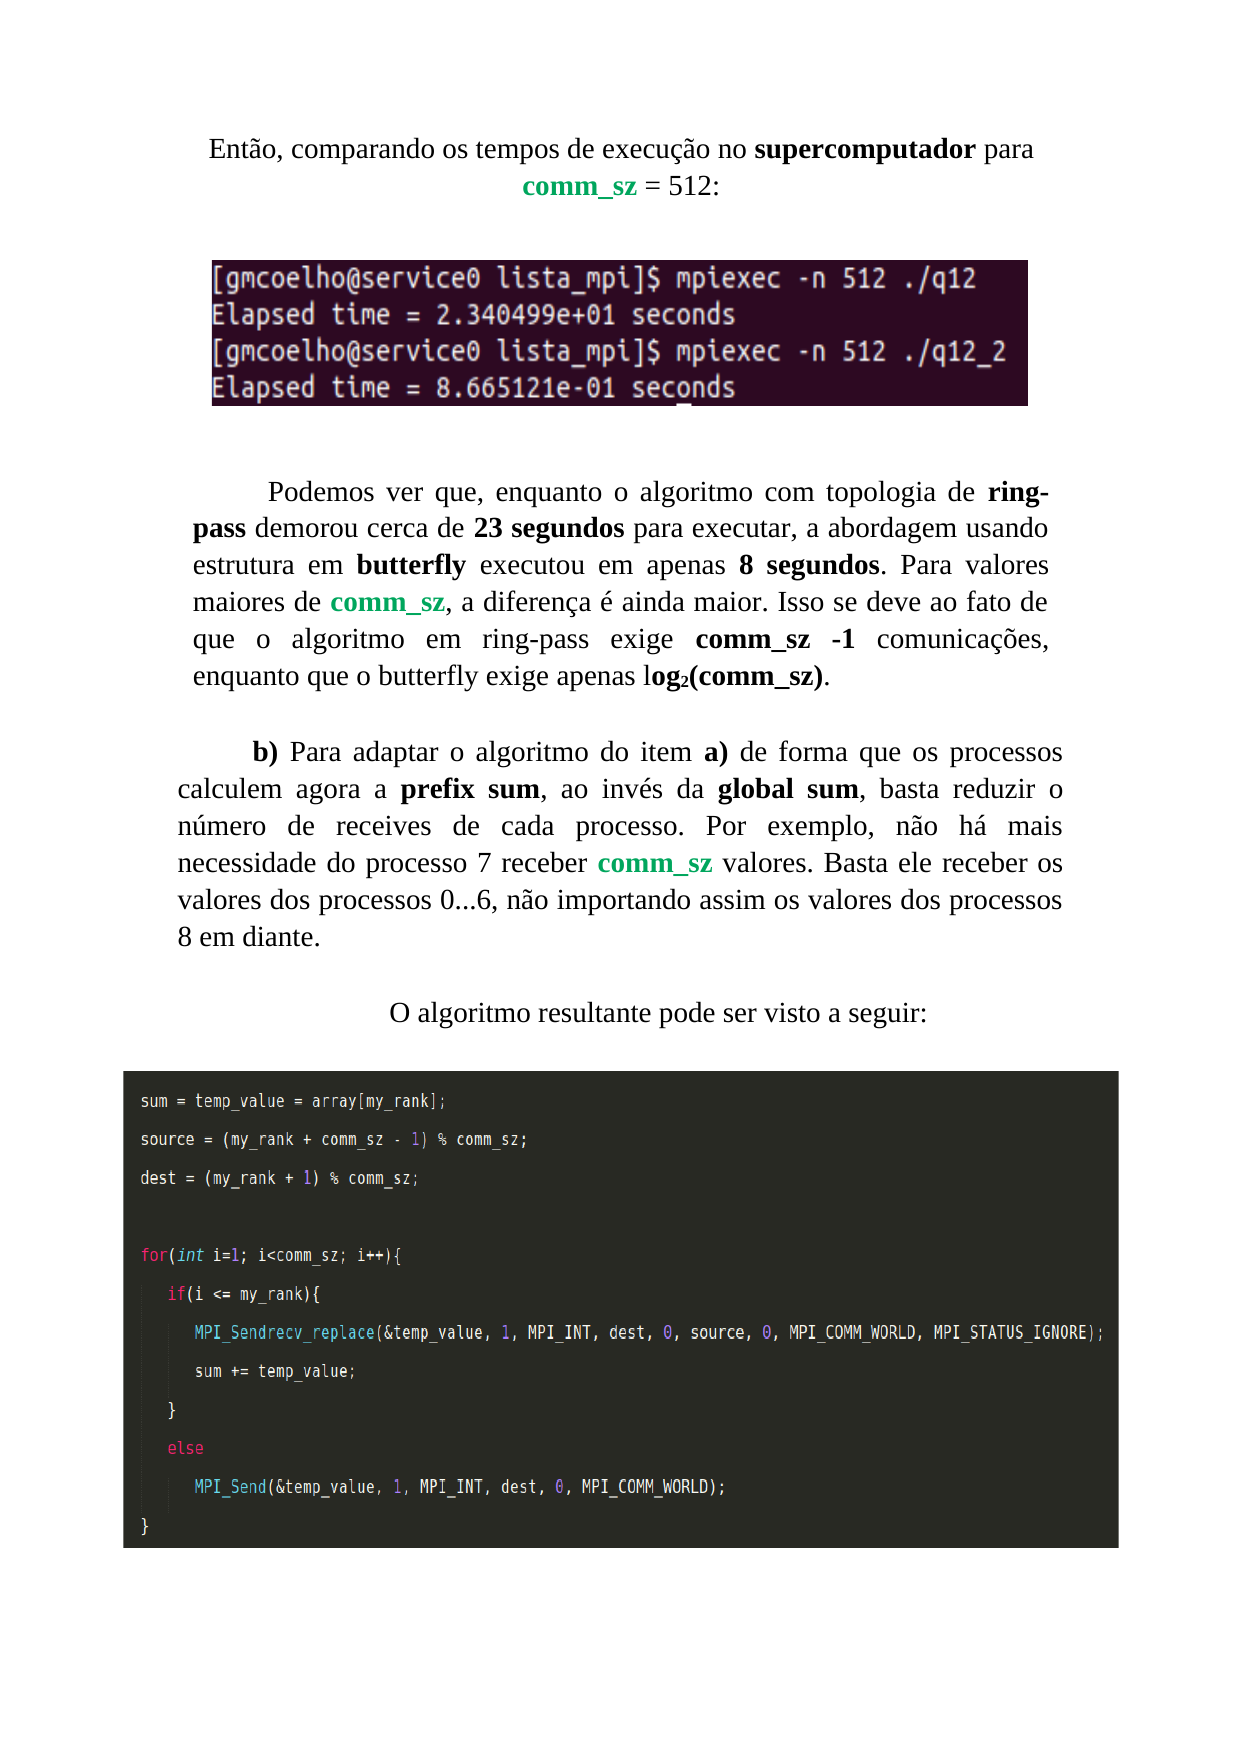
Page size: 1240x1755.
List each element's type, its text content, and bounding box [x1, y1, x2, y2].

text O algoritmo resultante pode ser visto a seguir: [193, 995, 1049, 1029]
text Podemos ver que, enquanto o algoritmo com topologia de ring-pass demorou cerca de 23 segundos para executar, a abordagem usando estrutura em butterfly executou em apenas 8 segundos. Para valores maiores de comm_sz, a diferença é ainda maior. Isso se deve ao fato de que o algoritmo em ring-pass exige comm_sz -1 comunicações, enquanto que o butterfly exige apenas log2(comm_sz). [193, 474, 1049, 692]
text b) Para adaptar o algoritmo do item a) de forma que os processos calculem agora a prefix sum, ao invés da global sum, basta reduzir o número de receives de cada processo. Por exemplo, não há mais necessidade do processo 7 receber comm_sz valores. Basta ele receber os valores dos processos 0...6, não importando assim os valores dos processos 8 em diante. [177, 734, 1063, 952]
text Então, comparando os tempos de execução no supercomputador para comm_sz = 512: [193, 131, 1049, 201]
picture [211, 260, 1028, 406]
picture [123, 1071, 1119, 1548]
